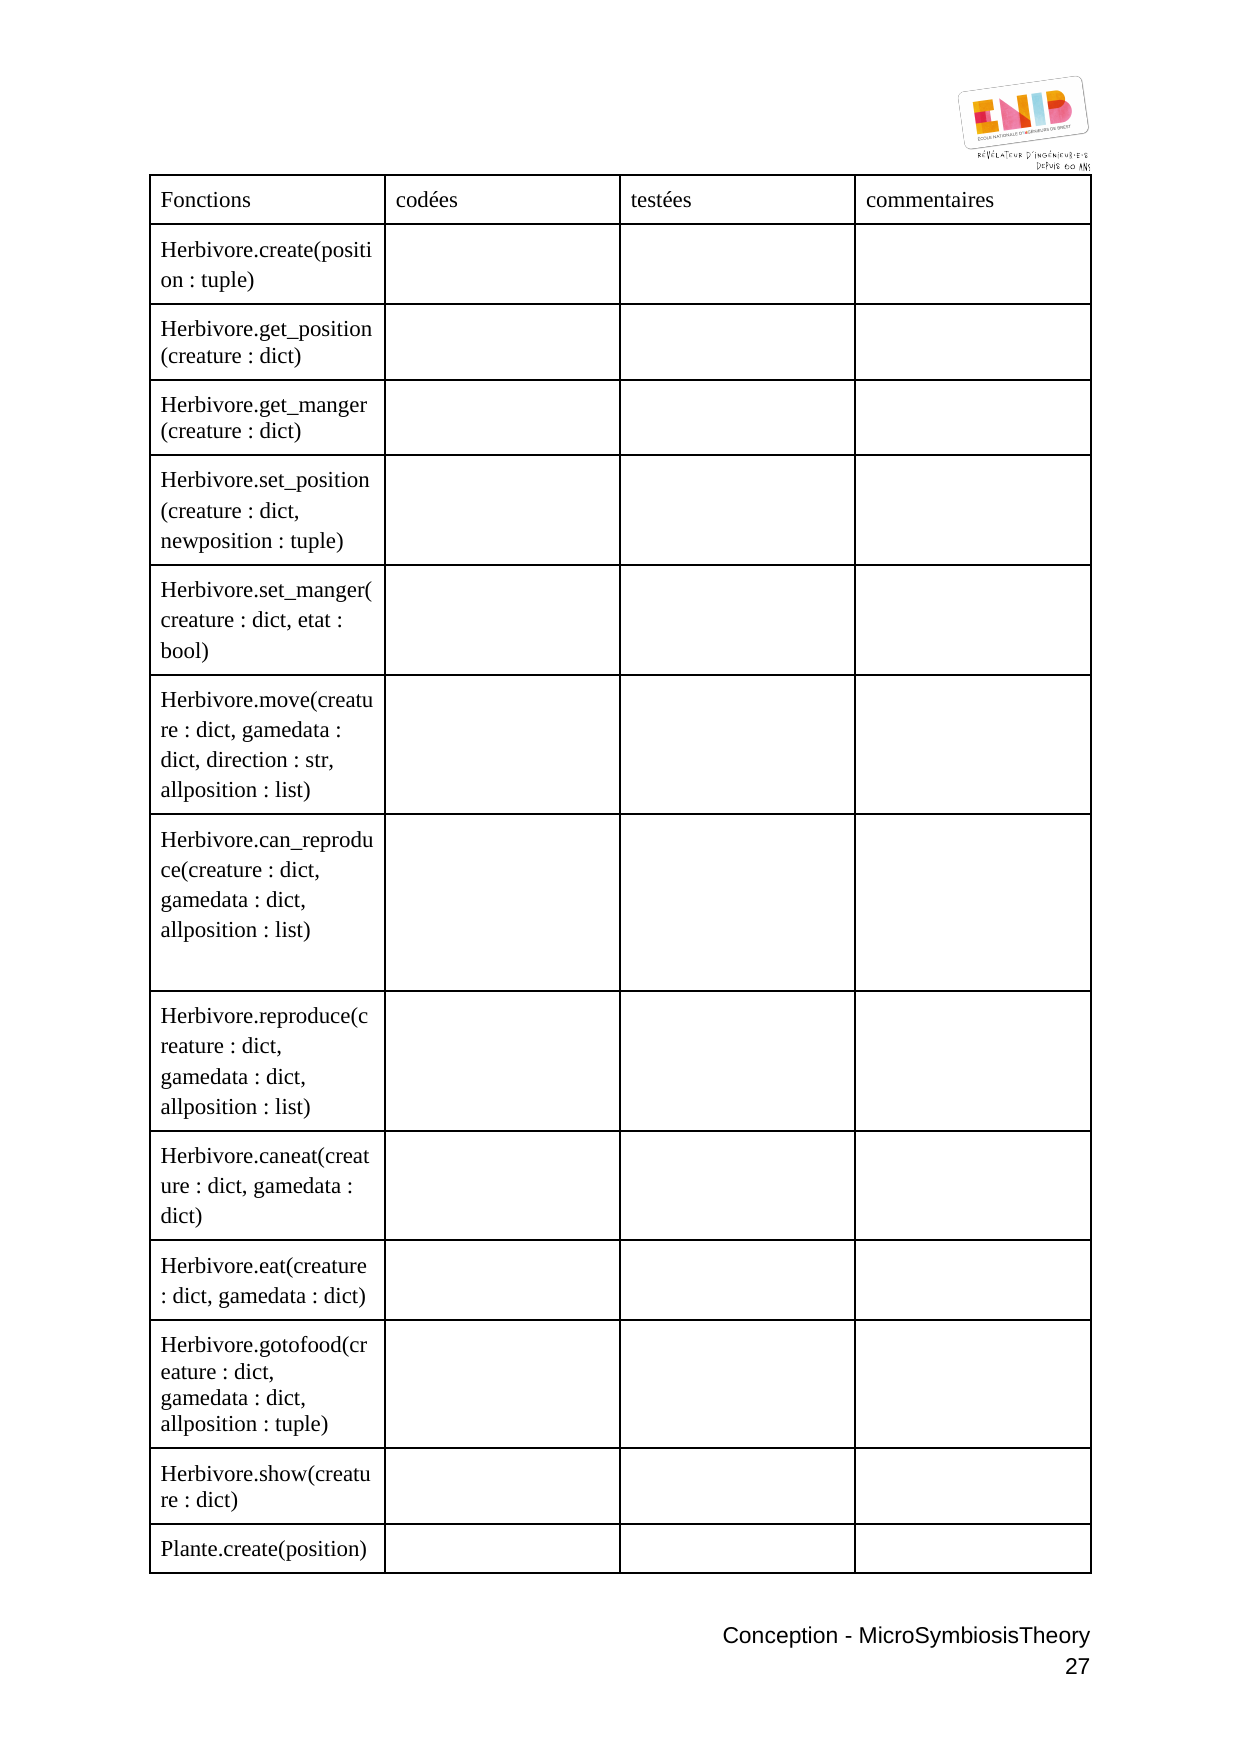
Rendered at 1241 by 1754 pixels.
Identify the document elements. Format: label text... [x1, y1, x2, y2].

table_cell [856, 1449, 1090, 1523]
table_cell [386, 225, 619, 303]
table_cell [386, 1132, 619, 1239]
table_header codées [386, 176, 619, 223]
table_cell [621, 225, 854, 303]
table_header Fonctions [151, 176, 384, 223]
table_cell [386, 1525, 619, 1572]
table_cell [621, 815, 854, 990]
table_cell [856, 305, 1090, 378]
table_cell [386, 815, 619, 990]
table_cell [621, 381, 854, 454]
table_cell [386, 381, 619, 454]
table_cell [621, 676, 854, 813]
table_cell [856, 1525, 1090, 1572]
table_cell [856, 381, 1090, 454]
table_cell Plante.create(position) [151, 1525, 384, 1572]
table_cell [856, 676, 1090, 813]
table_cell [856, 992, 1090, 1130]
table_cell [386, 566, 619, 673]
picture [956, 75, 1091, 174]
table_cell [856, 1241, 1090, 1319]
table_cell Herbivore.reproduce(creature : dict, gamedata : dict, allposition : list) [151, 992, 384, 1130]
table_cell [856, 566, 1090, 673]
table_cell [856, 1132, 1090, 1239]
table_cell [386, 456, 619, 564]
table_cell [856, 1321, 1090, 1447]
table_cell Herbivore.eat(creature : dict, gamedata : dict) [151, 1241, 384, 1319]
table_cell Herbivore.set_position(creature : dict, newposition : tuple) [151, 456, 384, 564]
table_cell Herbivore.move(creature : dict, gamedata : dict, direction : str, allposition : list) [151, 676, 384, 813]
table_header commentaires [856, 176, 1090, 223]
table_cell [386, 1321, 619, 1447]
table_cell [386, 992, 619, 1130]
table_cell Herbivore.show(creature : dict) [151, 1449, 384, 1523]
table_cell [856, 225, 1090, 303]
table_cell Herbivore.can_reproduce(creature : dict, gamedata : dict, allposition : list) [151, 815, 384, 990]
table_cell [386, 305, 619, 378]
table_cell [621, 992, 854, 1130]
table_header testées [621, 176, 854, 223]
table_cell [856, 815, 1090, 990]
table_cell [856, 456, 1090, 564]
table_cell [621, 1321, 854, 1447]
table_cell [386, 1449, 619, 1523]
table_cell [621, 1525, 854, 1572]
table_cell Herbivore.create(position : tuple) [151, 225, 384, 303]
table_cell Herbivore.set_manger(creature : dict, etat : bool) [151, 566, 384, 673]
table_cell [621, 1241, 854, 1319]
table_cell [621, 1132, 854, 1239]
table_cell Herbivore.gotofood(creature : dict, gamedata : dict, allposition : tuple) [151, 1321, 384, 1447]
table_cell Herbivore.caneat(creature : dict, gamedata : dict) [151, 1132, 384, 1239]
table_cell [621, 456, 854, 564]
table_cell Herbivore.get_manger(creature : dict) [151, 381, 384, 454]
table_cell [621, 566, 854, 673]
table_cell [386, 1241, 619, 1319]
table_cell [621, 305, 854, 378]
table_cell [621, 1449, 854, 1523]
table_cell [386, 676, 619, 813]
table_cell Herbivore.get_position(creature : dict) [151, 305, 384, 378]
